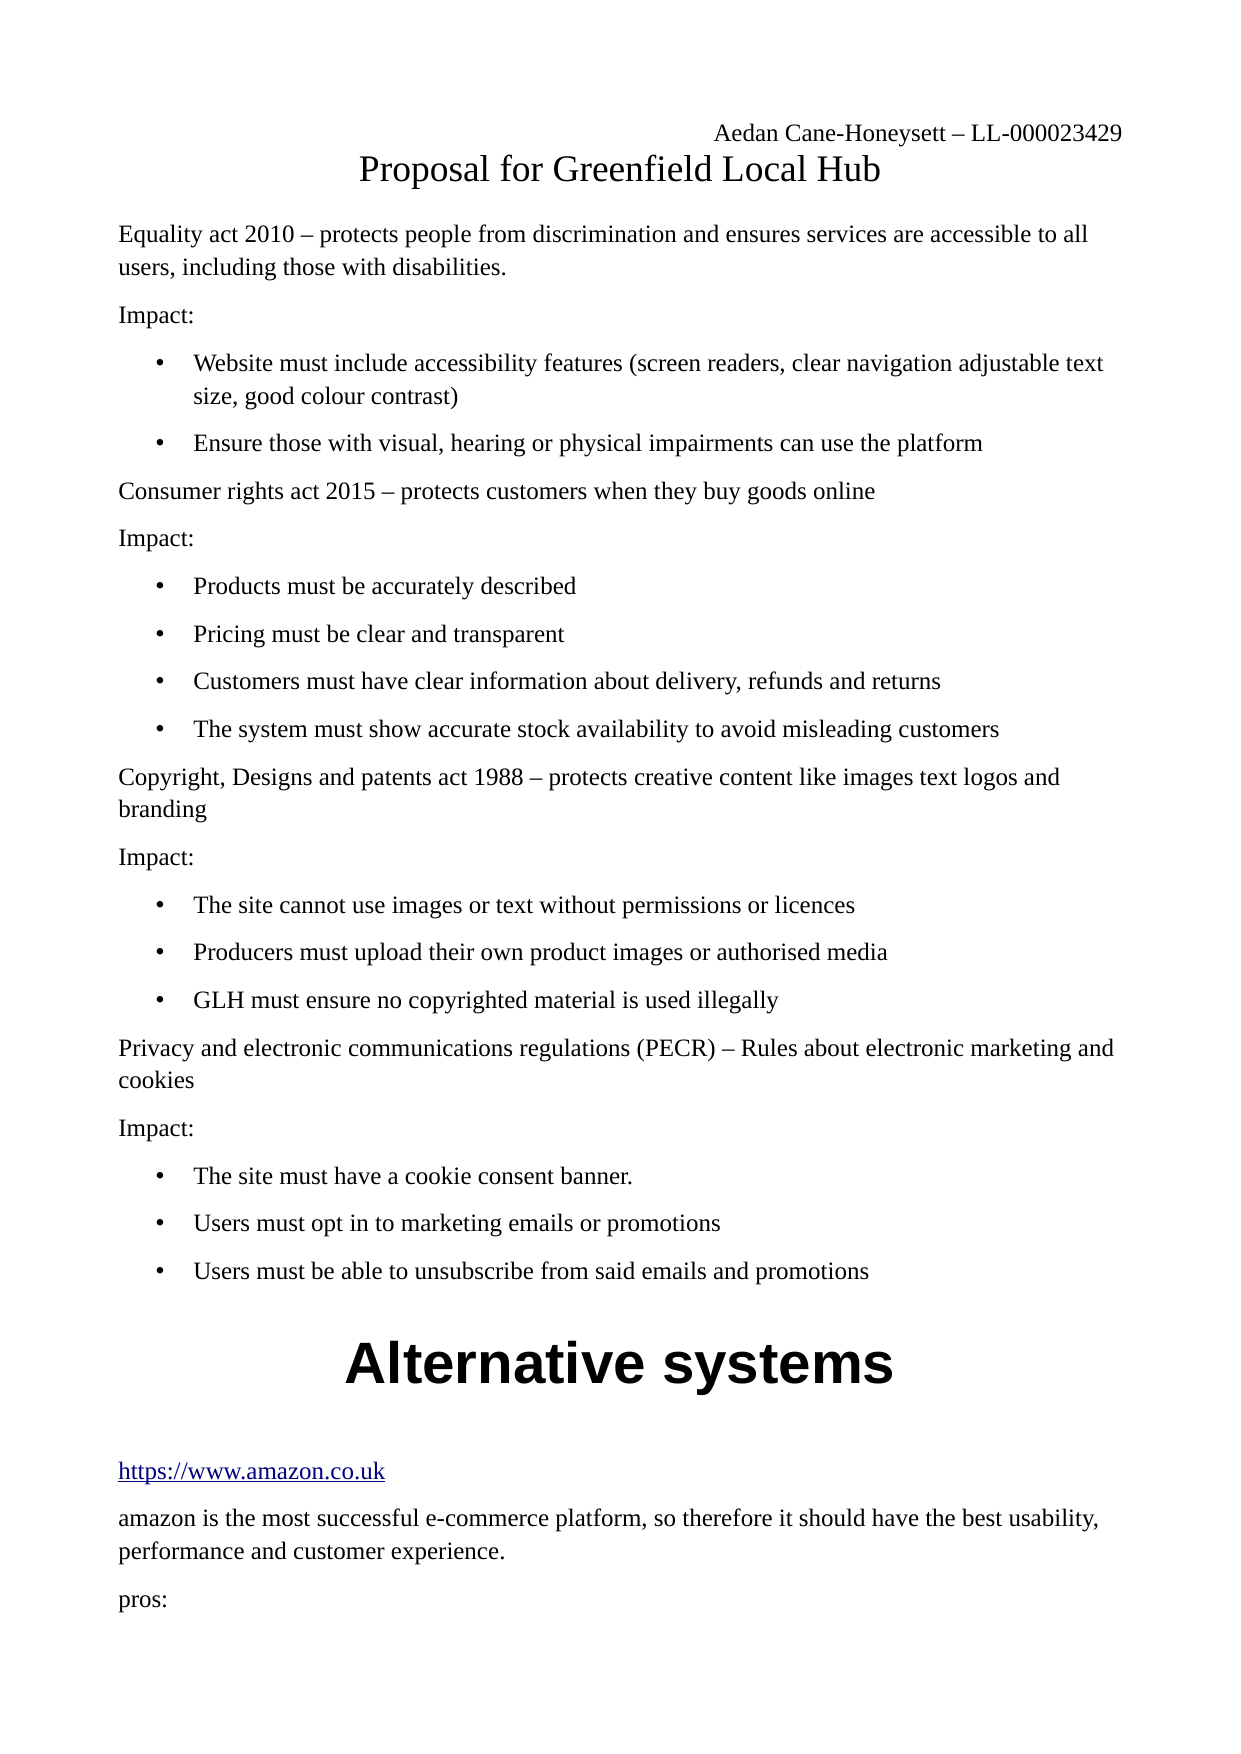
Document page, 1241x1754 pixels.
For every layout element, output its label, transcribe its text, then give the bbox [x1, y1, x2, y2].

text amazon is the most successful e-commerce platform, so therefore it should have the best usability, performance and customer experience. [118, 1503, 1122, 1565]
text pros: [118, 1584, 1122, 1613]
text Copyright, Designs and patents act 1988 – protects creative content like images text logos and branding [118, 762, 1122, 823]
text Impact: [118, 1113, 1122, 1142]
list GLH must ensure no copyrighted material is used illegally [156, 985, 1122, 1014]
list The system must show accurate stock availability to avoid misleading customers [156, 714, 1122, 743]
text https://www.amazon.co.uk [118, 1456, 1122, 1484]
list Ensure those with visual, hearing or physical impairments can use the platform [156, 428, 1122, 457]
list Pricing must be clear and transparent [156, 619, 1122, 647]
text Privacy and electronic communications regulations (PECR) – Rules about electronic marketing and cookies [118, 1033, 1122, 1094]
list Users must be able to unsubscribe from said emails and promotions [156, 1256, 1122, 1285]
text Impact: [118, 300, 1122, 329]
text Impact: [118, 523, 1122, 552]
text Consumer rights act 2015 – protects customers when they buy goods online [118, 476, 1122, 505]
list The site cannot use images or text without permissions or licences [156, 890, 1122, 918]
list Producers must upload their own product images or authorised media [156, 937, 1122, 966]
list Users must opt in to marketing emails or promotions [156, 1208, 1122, 1237]
text Equality act 2010 – protects people from discrimination and ensures services are accessible to all users, including those with disabilities. [118, 219, 1122, 281]
list Website must include accessibility features (screen readers, clear navigation adjustable text size, good colour contrast) [156, 348, 1122, 409]
text Impact: [118, 842, 1122, 871]
title Alternative systems [118, 1329, 1122, 1396]
list Customers must have clear information about delivery, refunds and returns [156, 666, 1122, 695]
list Products must be accurately described [156, 571, 1122, 600]
list The site must have a cookie consent banner. [156, 1161, 1122, 1189]
